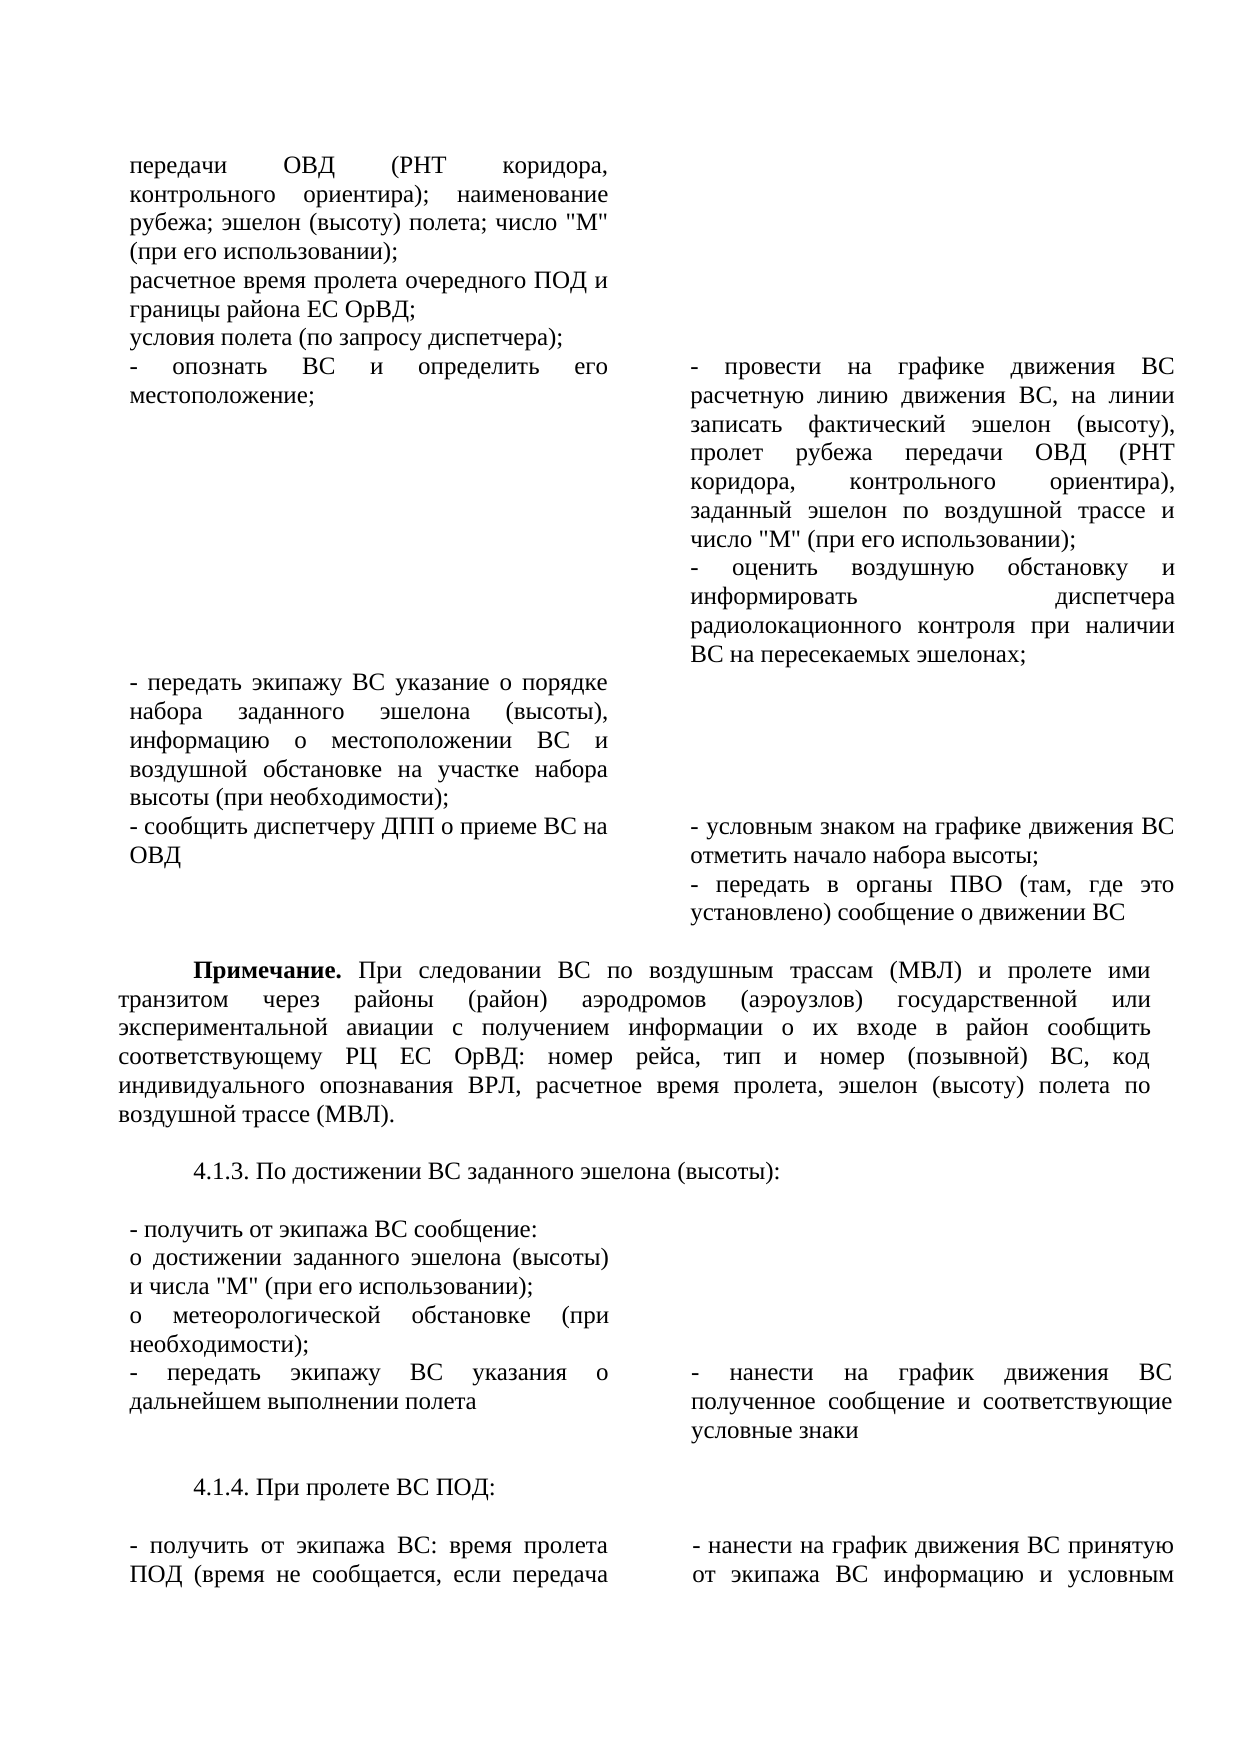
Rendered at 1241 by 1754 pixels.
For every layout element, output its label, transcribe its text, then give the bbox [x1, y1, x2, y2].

table_cell - опознать ВС и определить его местоположение; [118, 351, 620, 552]
table_header [680, 1214, 1184, 1357]
text 4.1.4. При пролете ВС ПОД: [118, 1472, 1152, 1501]
table_header [621, 1214, 679, 1357]
table_cell - сообщить диспетчеру ДПП о приеме ВС на ОВД [118, 811, 620, 869]
table_cell [621, 1358, 679, 1444]
table_header - получить от экипажа ВС сообщение: о достижении заданного эшелона (высоты) и числа "М" (при его использовании); о метеорологической обстановке (при необходимости); [118, 1214, 621, 1357]
table_cell - передать в органы ПВО (там, где это установлено) сообщение о движении ВС [679, 869, 1186, 926]
table_header [679, 150, 1186, 351]
text Примечание. При следовании ВС по воздушным трассам (МВЛ) и пролете ими транзитом через районы (район) аэродромов (аэроузлов) государственной или экспериментальной авиации с получением информации о их входе в район сообщить соответствующему РЦ ЕС ОрВД: номер рейса, тип и номер (позывной) ВС, код индивидуального опознавания ВРЛ, расчетное время пролета, эшелон (высоту) полета по воздушной трассе (МВЛ). [118, 955, 1152, 1127]
table_cell - оценить воздушную обстановку и информировать диспетчера радиолокационного контроля при наличии ВС на пересекаемых эшелонах; [679, 553, 1186, 667]
table_cell [620, 811, 679, 869]
table_cell - условным знаком на графике движения ВС отметить начало набора высоты; [679, 811, 1186, 869]
table_cell [620, 668, 679, 811]
table_cell [620, 869, 679, 926]
table_cell - передать экипажу ВС указания о дальнейшем выполнении полета [118, 1358, 621, 1444]
table_cell [118, 869, 620, 926]
table_header - нанести на график движения ВС принятую от экипажа ВС информацию и условным [681, 1530, 1186, 1587]
table_header [620, 1530, 681, 1587]
table_header передачи ОВД (РНТ коридора, контрольного ориентира); наименование рубежа; эшелон (высоту) полета; число "М" (при его использовании); расчетное время пролета очередного ПОД и границы района ЕС ОрВД; условия полета (по запросу диспетчера); [118, 150, 620, 351]
table_header - получить от экипажа ВС: время пролета ПОД (время не сообщается, если передача [118, 1530, 619, 1587]
table_cell - передать экипажу ВС указание о порядке набора заданного эшелона (высоты), информацию о местоположении ВС и воздушной обстановке на участке набора высоты (при необходимости); [118, 668, 620, 811]
table_header [620, 150, 679, 351]
table_cell [620, 351, 679, 552]
table_cell [679, 668, 1186, 811]
table_cell [620, 553, 679, 667]
table_cell [118, 553, 620, 667]
table_cell - провести на графике движения ВС расчетную линию движения ВС, на линии записать фактический эшелон (высоту), пролет рубежа передачи ОВД (РНТ коридора, контрольного ориентира), заданный эшелон по воздушной трассе и число "М" (при его использовании); [679, 351, 1186, 552]
table_cell - нанести на график движения ВС полученное сообщение и соответствующие условные знаки [680, 1358, 1184, 1444]
text 4.1.3. По достижении ВС заданного эшелона (высоты): [118, 1156, 1152, 1185]
